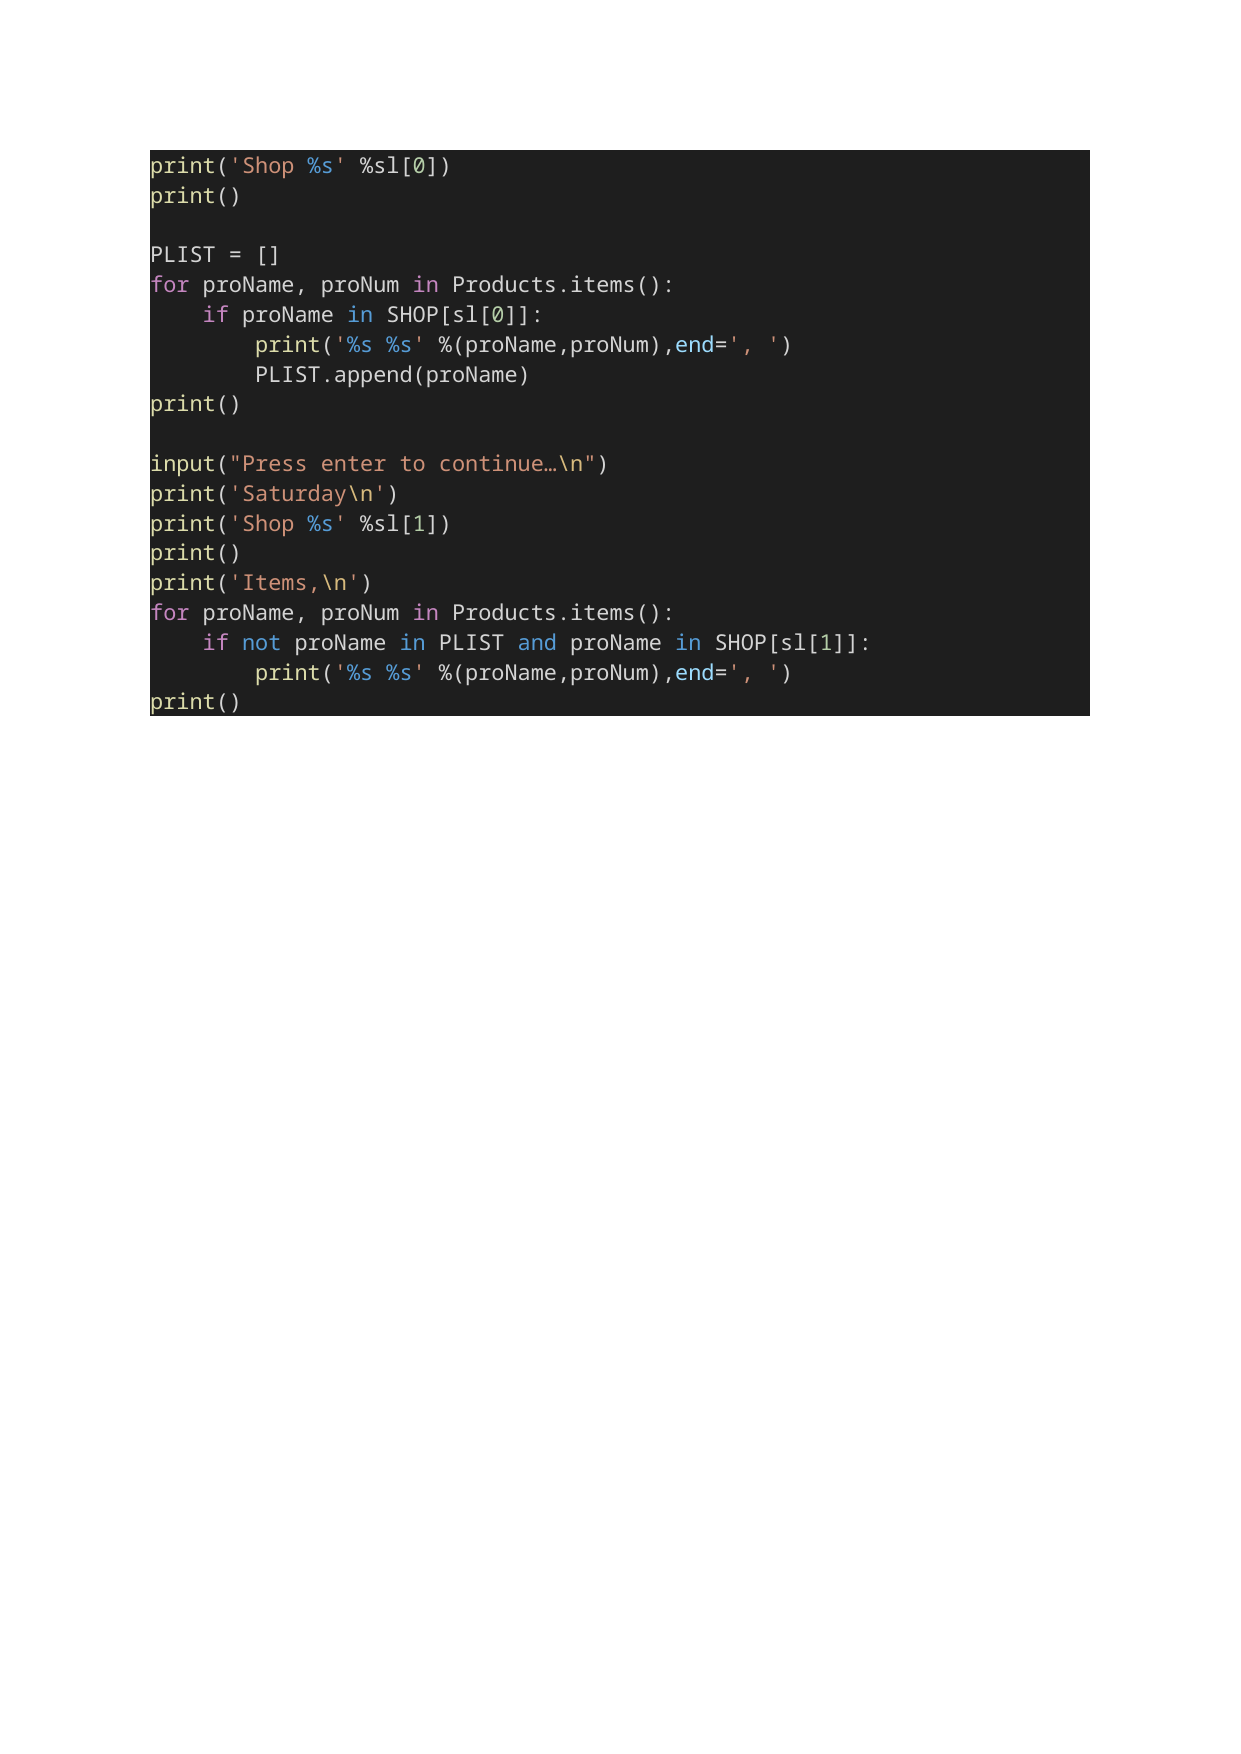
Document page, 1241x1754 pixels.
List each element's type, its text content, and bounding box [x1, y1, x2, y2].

text print('Saturday\n') [150, 478, 1090, 507]
text if proName in SHOP[sl[0]]: [150, 299, 1090, 329]
text print() [150, 537, 1090, 567]
text for proName, proNum in Products.items(): [150, 269, 1090, 299]
text PLIST.append(proName) [150, 358, 1090, 388]
text print('Shop %s' %sl[1]) [150, 507, 1090, 537]
text print('%s %s' %(proName,proNum),end=', ') [150, 656, 1090, 686]
text print('Items,\n') [150, 567, 1090, 597]
text if not proName in PLIST and proName in SHOP[sl[1]]: [150, 627, 1090, 656]
text for proName, proNum in Products.items(): [150, 597, 1090, 627]
text print('%s %s' %(proName,proNum),end=', ') [150, 329, 1090, 358]
text print('Shop %s' %sl[0]) [150, 150, 1090, 180]
text print() [150, 686, 1090, 716]
text print() [150, 180, 1090, 209]
text print() [150, 388, 1090, 418]
text input("Press enter to continue…\n") [150, 448, 1090, 478]
text PLIST = [] [150, 239, 1090, 269]
